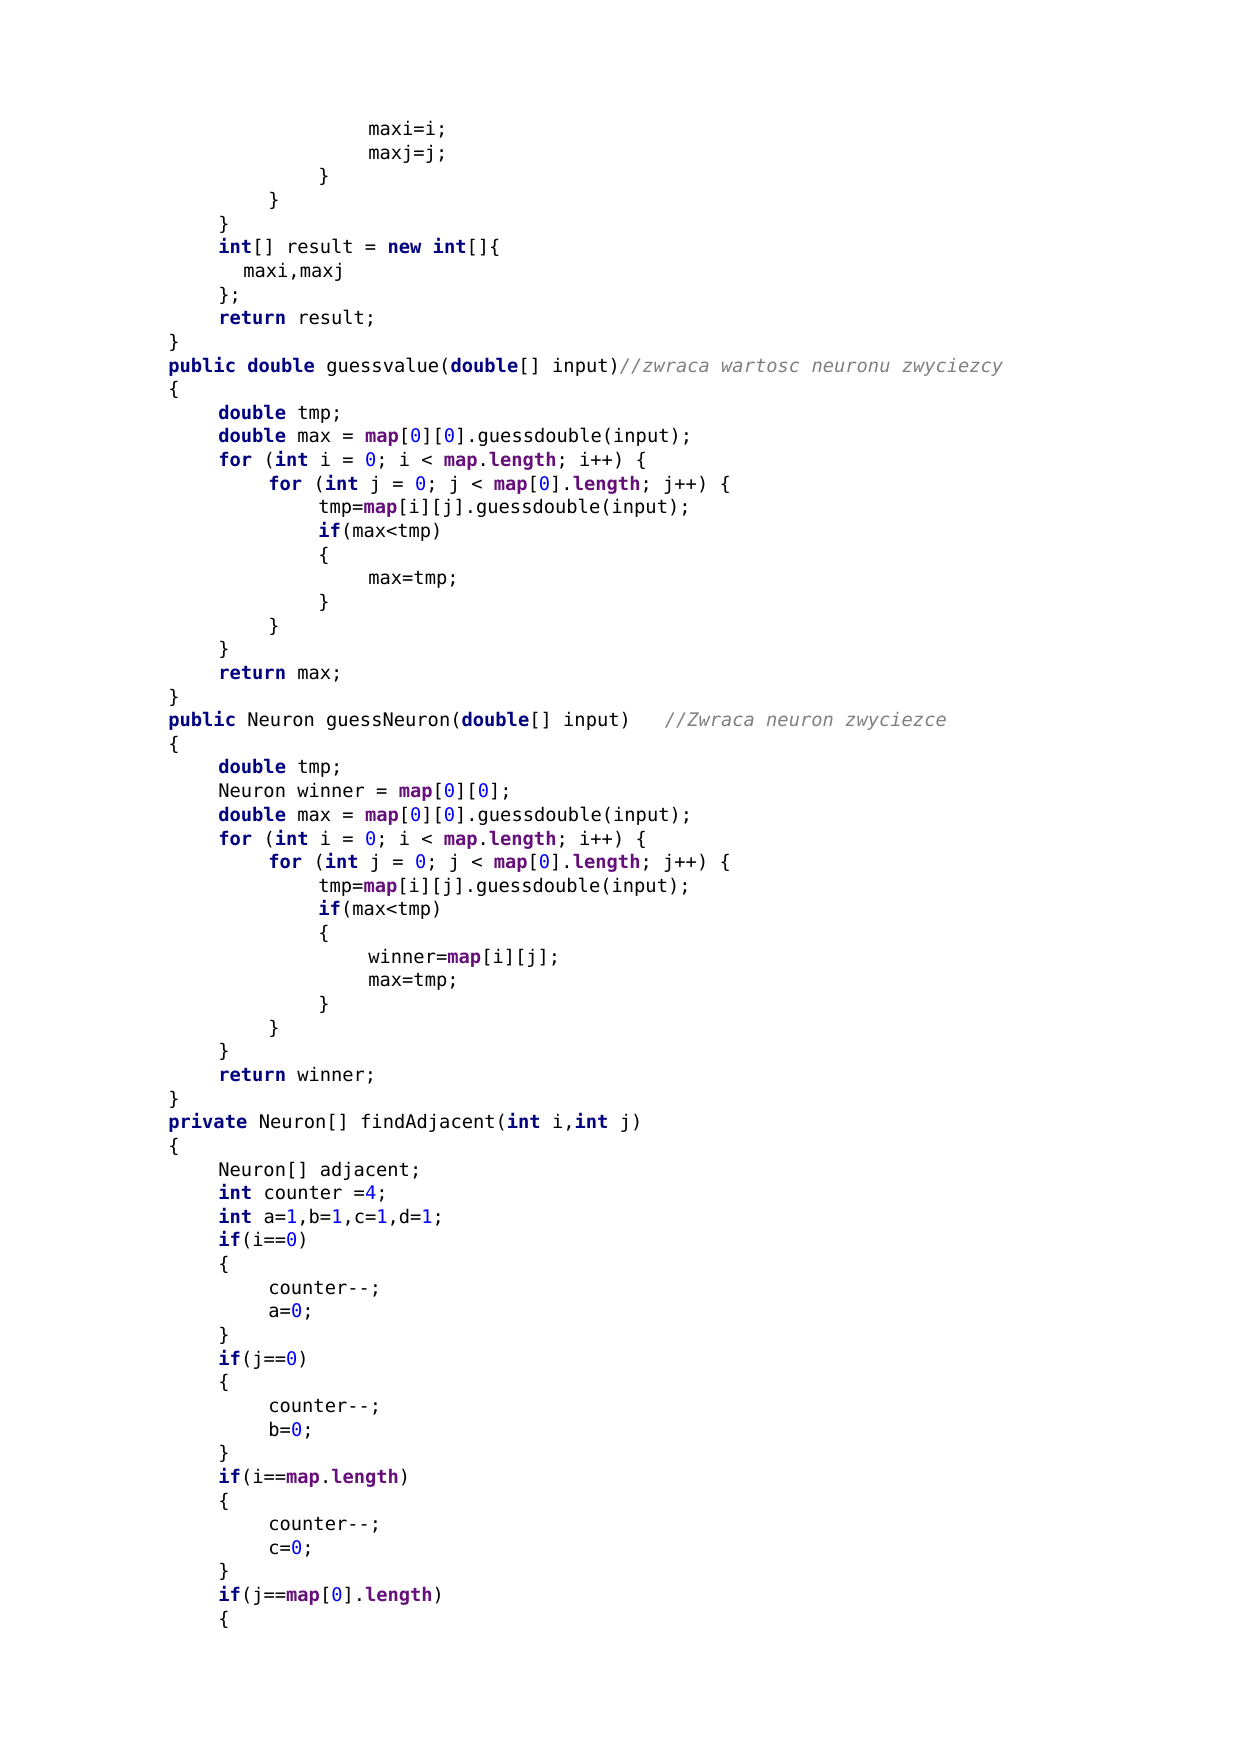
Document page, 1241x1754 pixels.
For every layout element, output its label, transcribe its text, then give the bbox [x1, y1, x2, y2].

text if(j==map[0].length) [118, 1584, 1122, 1608]
text } [118, 1561, 1122, 1584]
text } [118, 1040, 1122, 1064]
text for (int i = 0; i < map.length; i++) { [118, 449, 1122, 473]
text } [118, 165, 1122, 189]
text { [118, 1371, 1122, 1395]
text } [118, 615, 1122, 638]
text max=tmp; [118, 567, 1122, 591]
text } [118, 993, 1122, 1017]
text maxj=j; [118, 142, 1122, 165]
text double tmp; [118, 757, 1122, 780]
text Neuron winner = map[0][0]; [118, 780, 1122, 804]
text if(i==map.length) [118, 1466, 1122, 1489]
text if(max<tmp) [118, 898, 1122, 922]
text } [118, 1324, 1122, 1348]
text counter--; [118, 1513, 1122, 1537]
text a=0; [118, 1300, 1122, 1324]
text { [118, 1253, 1122, 1277]
text { [118, 544, 1122, 567]
text for (int j = 0; j < map[0].length; j++) { [118, 851, 1122, 875]
text } [118, 213, 1122, 236]
text private Neuron[] findAdjacent(int i,int j) [118, 1111, 1122, 1135]
text if(max<tmp) [118, 520, 1122, 544]
text tmp=map[i][j].guessdouble(input); [118, 875, 1122, 898]
text int[] result = new int[]{ [118, 236, 1122, 260]
text for (int i = 0; i < map.length; i++) { [118, 827, 1122, 851]
text winner=map[i][j]; [118, 946, 1122, 969]
text { [118, 1135, 1122, 1158]
text double max = map[0][0].guessdouble(input); [118, 426, 1122, 449]
text public double guessvalue(double[] input)//zwraca wartosc neuronu zwyciezcy [118, 354, 1122, 378]
text int counter =4; [118, 1182, 1122, 1206]
text max=tmp; [118, 969, 1122, 993]
text } [118, 591, 1122, 615]
text return result; [118, 307, 1122, 331]
text } [118, 189, 1122, 213]
text } [118, 686, 1122, 709]
text } [118, 1088, 1122, 1111]
text } [118, 331, 1122, 354]
text tmp=map[i][j].guessdouble(input); [118, 496, 1122, 520]
text double max = map[0][0].guessdouble(input); [118, 804, 1122, 827]
text return max; [118, 662, 1122, 686]
text maxi,maxj [118, 260, 1122, 284]
text if(j==0) [118, 1348, 1122, 1371]
text { [118, 733, 1122, 757]
text } [118, 1442, 1122, 1466]
text { [118, 922, 1122, 946]
text } [118, 638, 1122, 662]
text { [118, 378, 1122, 402]
text } [118, 1017, 1122, 1040]
text for (int j = 0; j < map[0].length; j++) { [118, 473, 1122, 496]
text Neuron[] adjacent; [118, 1158, 1122, 1182]
text counter--; [118, 1395, 1122, 1419]
text int a=1,b=1,c=1,d=1; [118, 1206, 1122, 1229]
text counter--; [118, 1277, 1122, 1300]
text public Neuron guessNeuron(double[] input) //Zwraca neuron zwyciezce [118, 709, 1122, 733]
text if(i==0) [118, 1229, 1122, 1253]
text b=0; [118, 1419, 1122, 1442]
text { [118, 1608, 1122, 1631]
text { [118, 1489, 1122, 1513]
text c=0; [118, 1537, 1122, 1561]
text }; [118, 284, 1122, 307]
text maxi=i; [118, 118, 1122, 142]
text double tmp; [118, 402, 1122, 426]
text return winner; [118, 1064, 1122, 1088]
